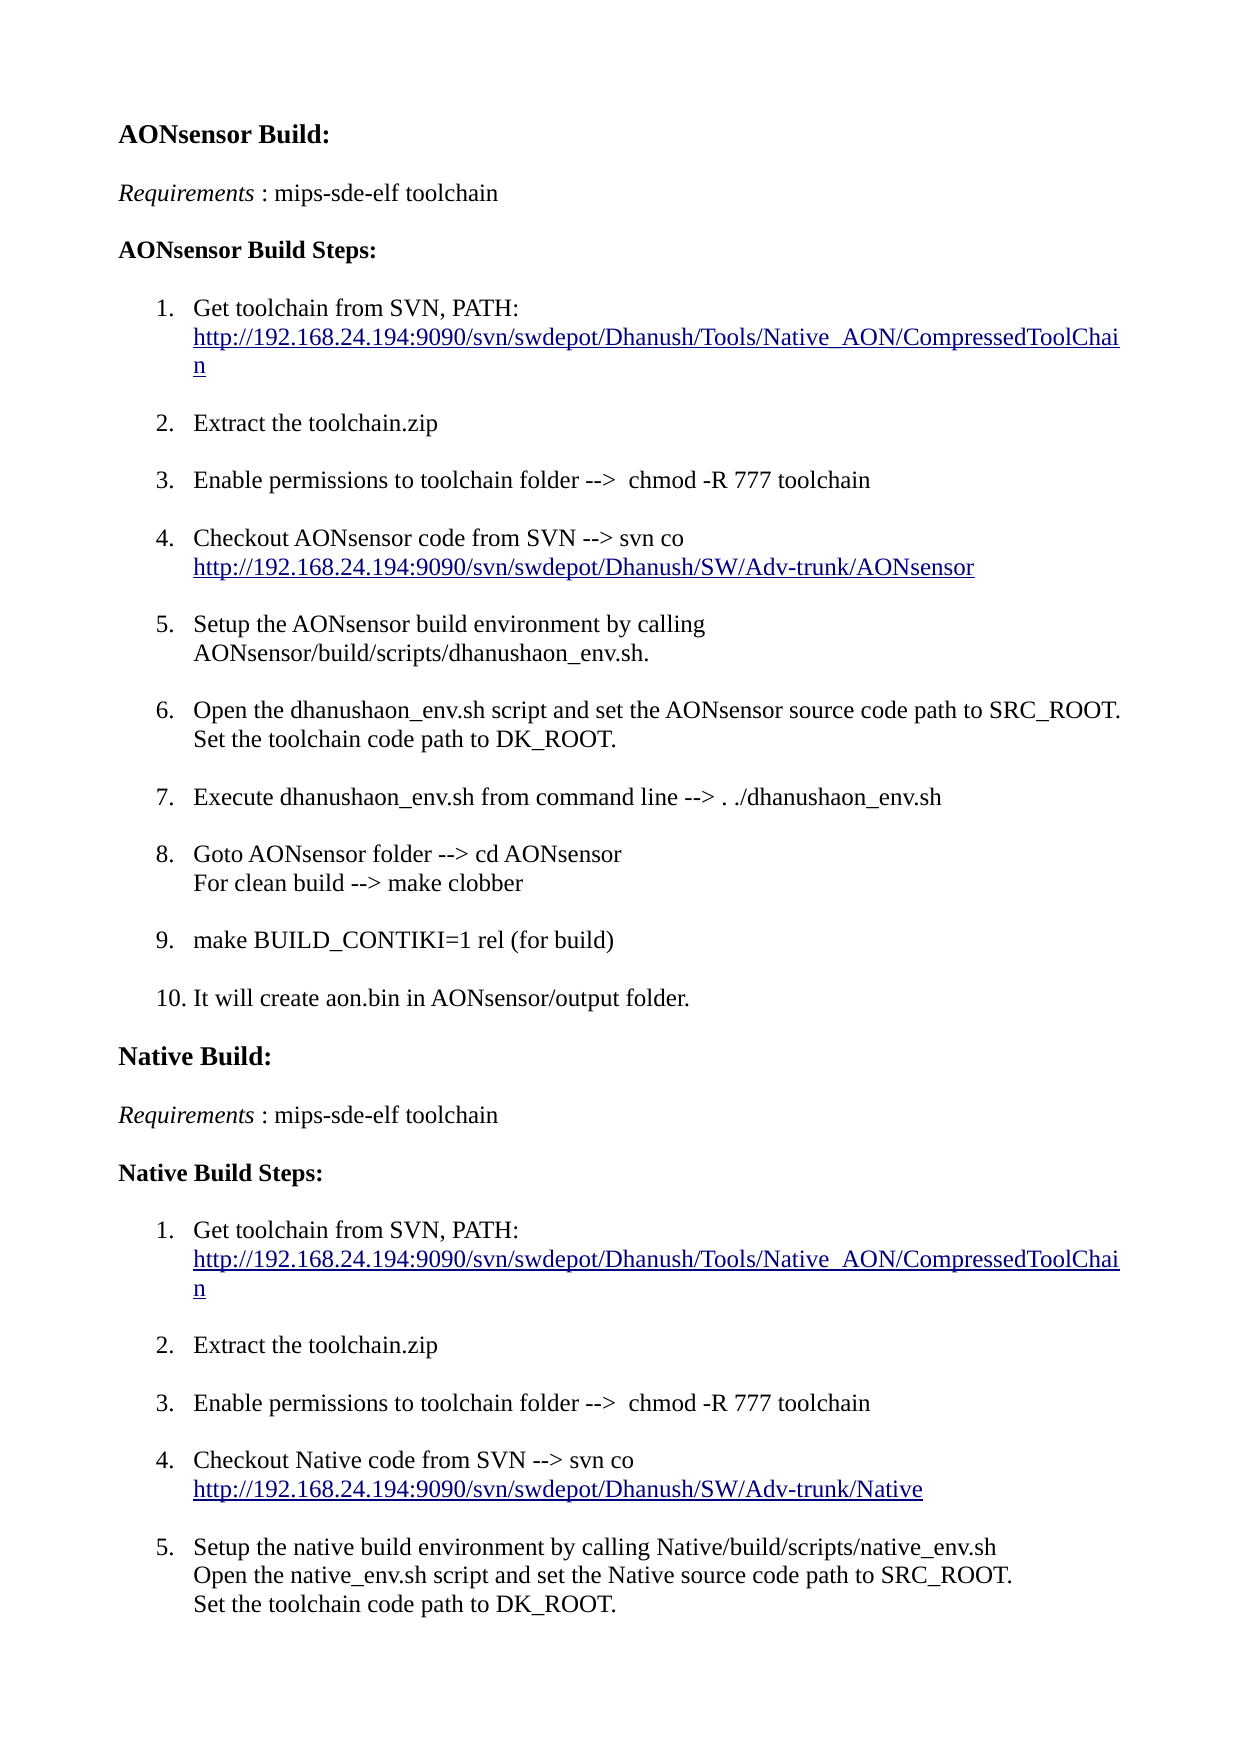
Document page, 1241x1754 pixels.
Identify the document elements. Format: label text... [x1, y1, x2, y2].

list Execute dhanushaon_env.sh from command line --> . ./dhanushaon_env.sh [156, 782, 1122, 811]
text Native Build Steps: [118, 1158, 1122, 1187]
list For clean build --> make clobber [156, 868, 1122, 897]
list Enable permissions to toolchain folder --> chmod -R 777 toolchain [156, 466, 1122, 494]
list make BUILD_CONTIKI=1 rel (for build) [156, 926, 1122, 954]
text AONsensor Build Steps: [118, 236, 1122, 264]
list Checkout AONsensor code from SVN --> svn co http://192.168.24.194:9090/svn/swdepot/Dhanush/SW/Adv-trunk/AONsensor [156, 523, 1122, 581]
list Setup the native build environment by calling Native/build/scripts/native_env.sh [156, 1532, 1122, 1560]
text Requirements : mips-sde-elf toolchain [118, 178, 1122, 207]
list It will create aon.bin in AONsensor/output folder. [156, 983, 1122, 1012]
list Extract the toolchain.zip [156, 408, 1122, 437]
text Native Build: [118, 1041, 1122, 1072]
list Get toolchain from SVN, PATH: http://192.168.24.194:9090/svn/swdepot/Dhanush/Tools/Native_AON/CompressedToolChain [156, 293, 1122, 379]
list Open the dhanushaon_env.sh script and set the AONsensor source code path to SRC_ROOT. [156, 696, 1122, 724]
list Set the toolchain code path to DK_ROOT. [156, 1589, 1122, 1618]
text AONsensor Build: [118, 118, 1122, 149]
list Open the native_env.sh script and set the Native source code path to SRC_ROOT. [156, 1560, 1122, 1589]
text Requirements : mips-sde-elf toolchain [118, 1100, 1122, 1129]
list Setup the AONsensor build environment by calling AONsensor/build/scripts/dhanushaon_env.sh. [156, 609, 1122, 667]
list Set the toolchain code path to DK_ROOT. [156, 724, 1122, 753]
list Checkout Native code from SVN --> svn co http://192.168.24.194:9090/svn/swdepot/Dhanush/SW/Adv-trunk/Native [156, 1445, 1122, 1503]
list Goto AONsensor folder --> cd AONsensor [156, 839, 1122, 868]
list Extract the toolchain.zip [156, 1330, 1122, 1359]
list Get toolchain from SVN, PATH: http://192.168.24.194:9090/svn/swdepot/Dhanush/Tools/Native_AON/CompressedToolChain [156, 1215, 1122, 1302]
list Enable permissions to toolchain folder --> chmod -R 777 toolchain [156, 1388, 1122, 1417]
